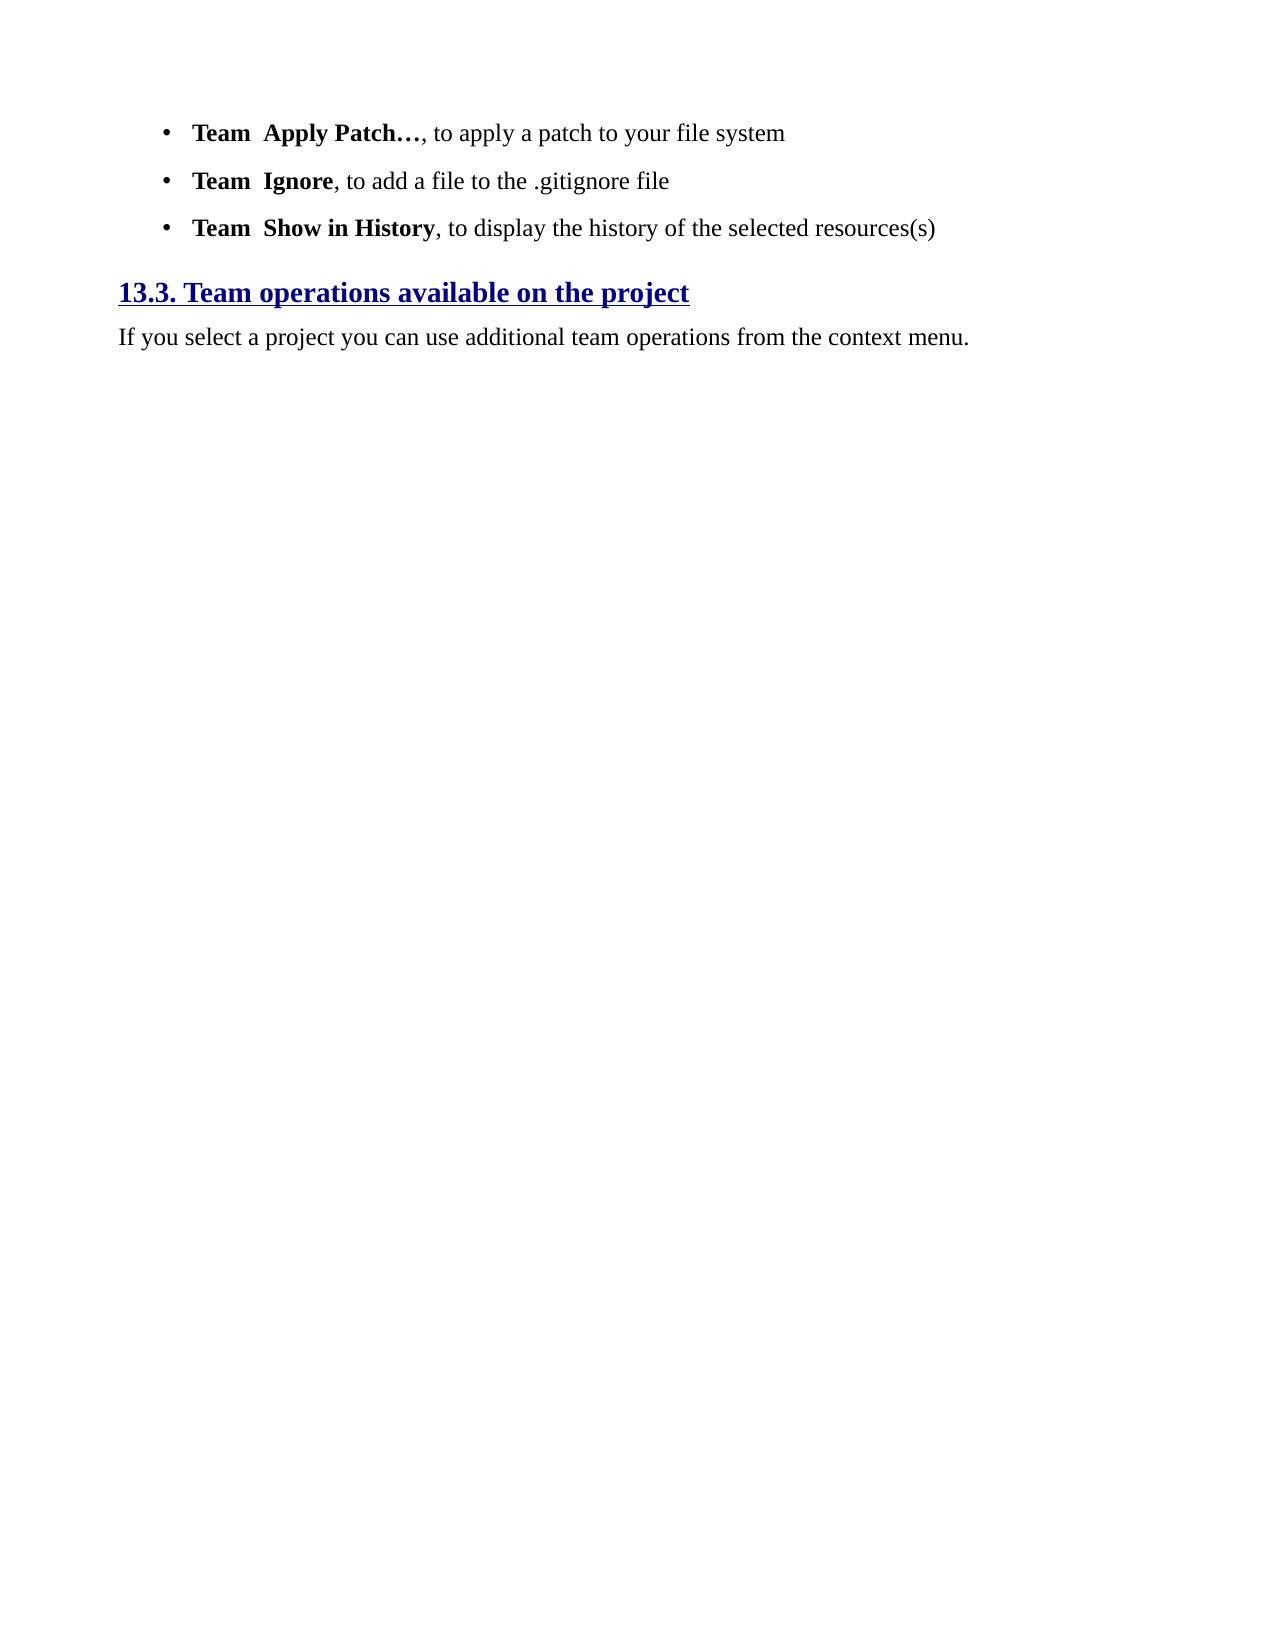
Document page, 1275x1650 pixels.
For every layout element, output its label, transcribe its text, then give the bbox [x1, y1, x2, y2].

text If you select a project you can use additional team operations from the context menu. [118, 322, 1157, 350]
list Team Show in History, to display the history of the selected resources(s) [162, 213, 1157, 242]
list Team Ignore, to add a file to the .gitignore file [162, 166, 1157, 194]
list Team Apply Patch…​, to apply a patch to your file system [162, 118, 1157, 147]
subtitle 13.3. Team operations available on the project [118, 276, 1157, 309]
